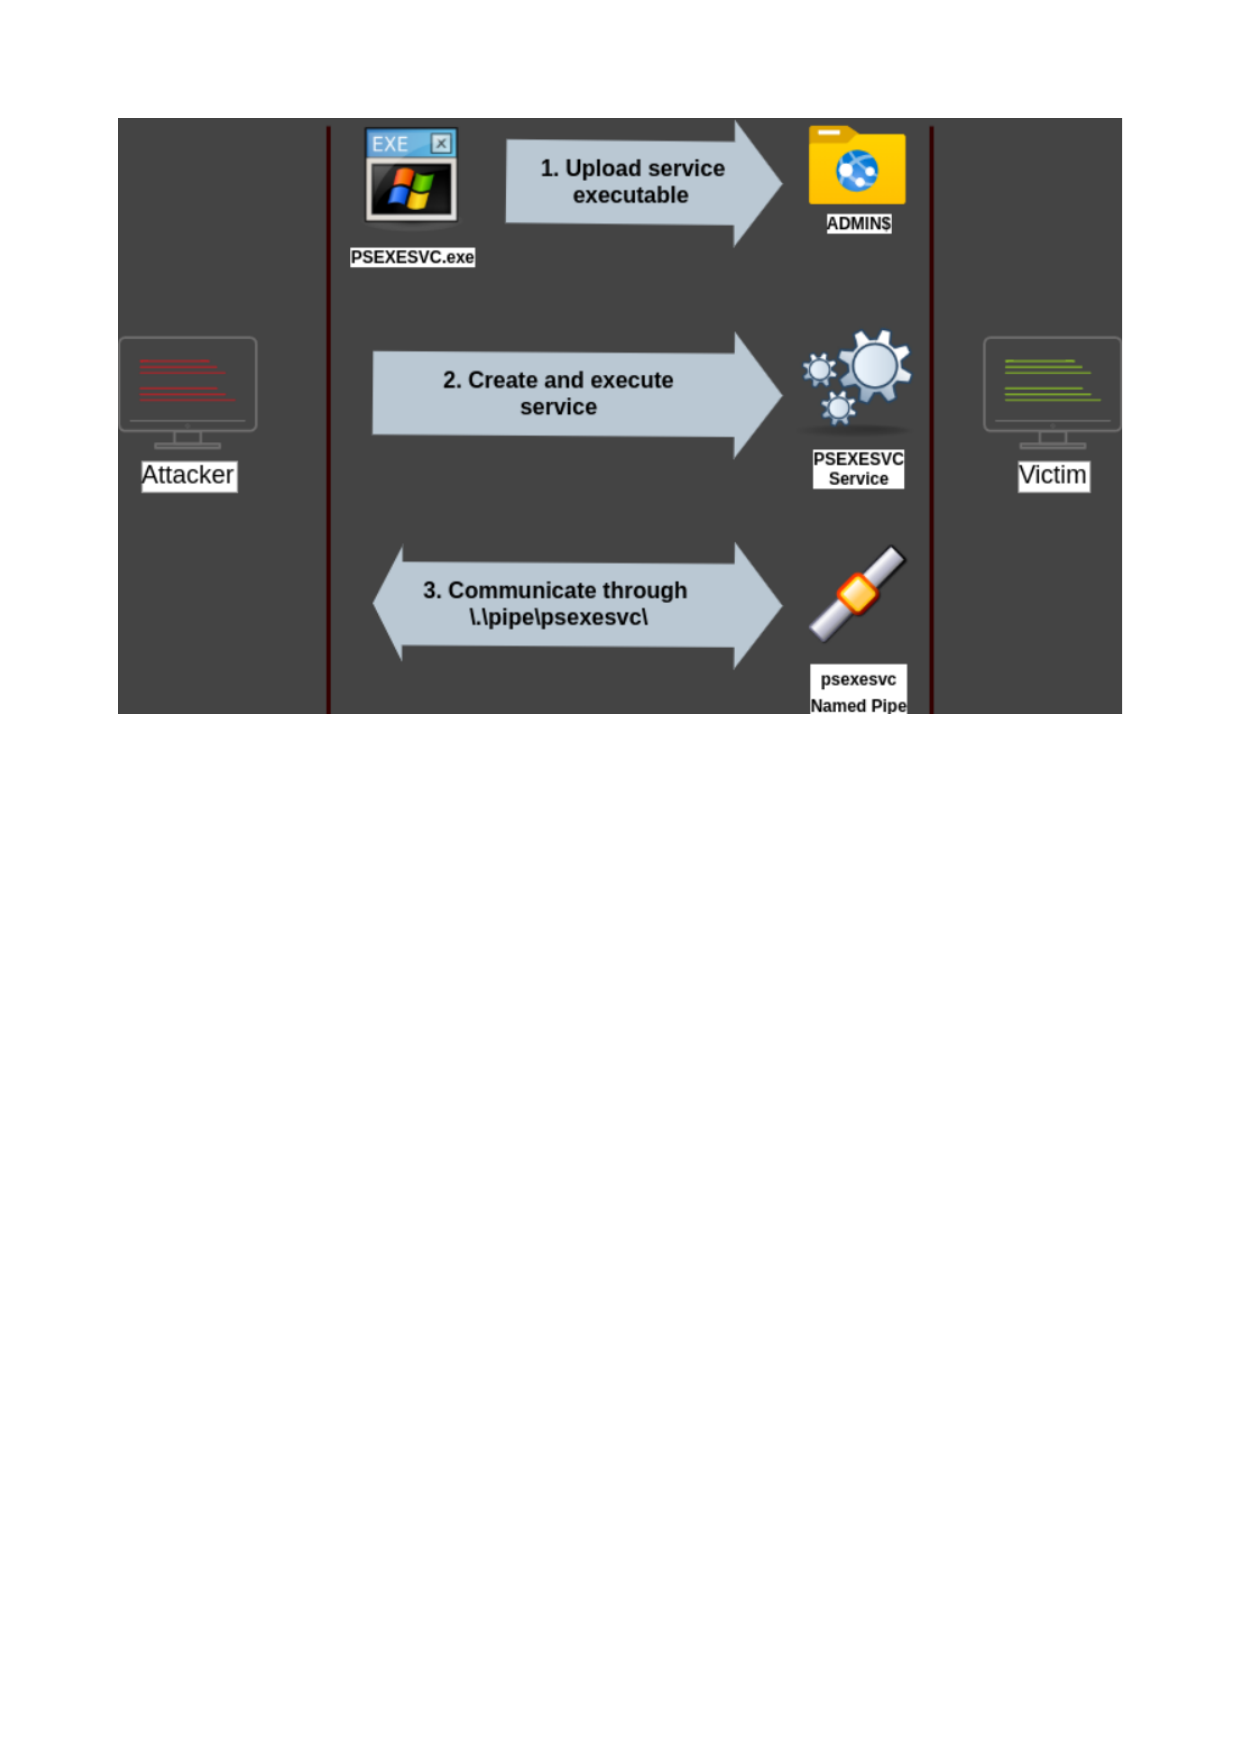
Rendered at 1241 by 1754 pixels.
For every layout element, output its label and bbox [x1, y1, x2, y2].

picture [118, 118, 1123, 714]
